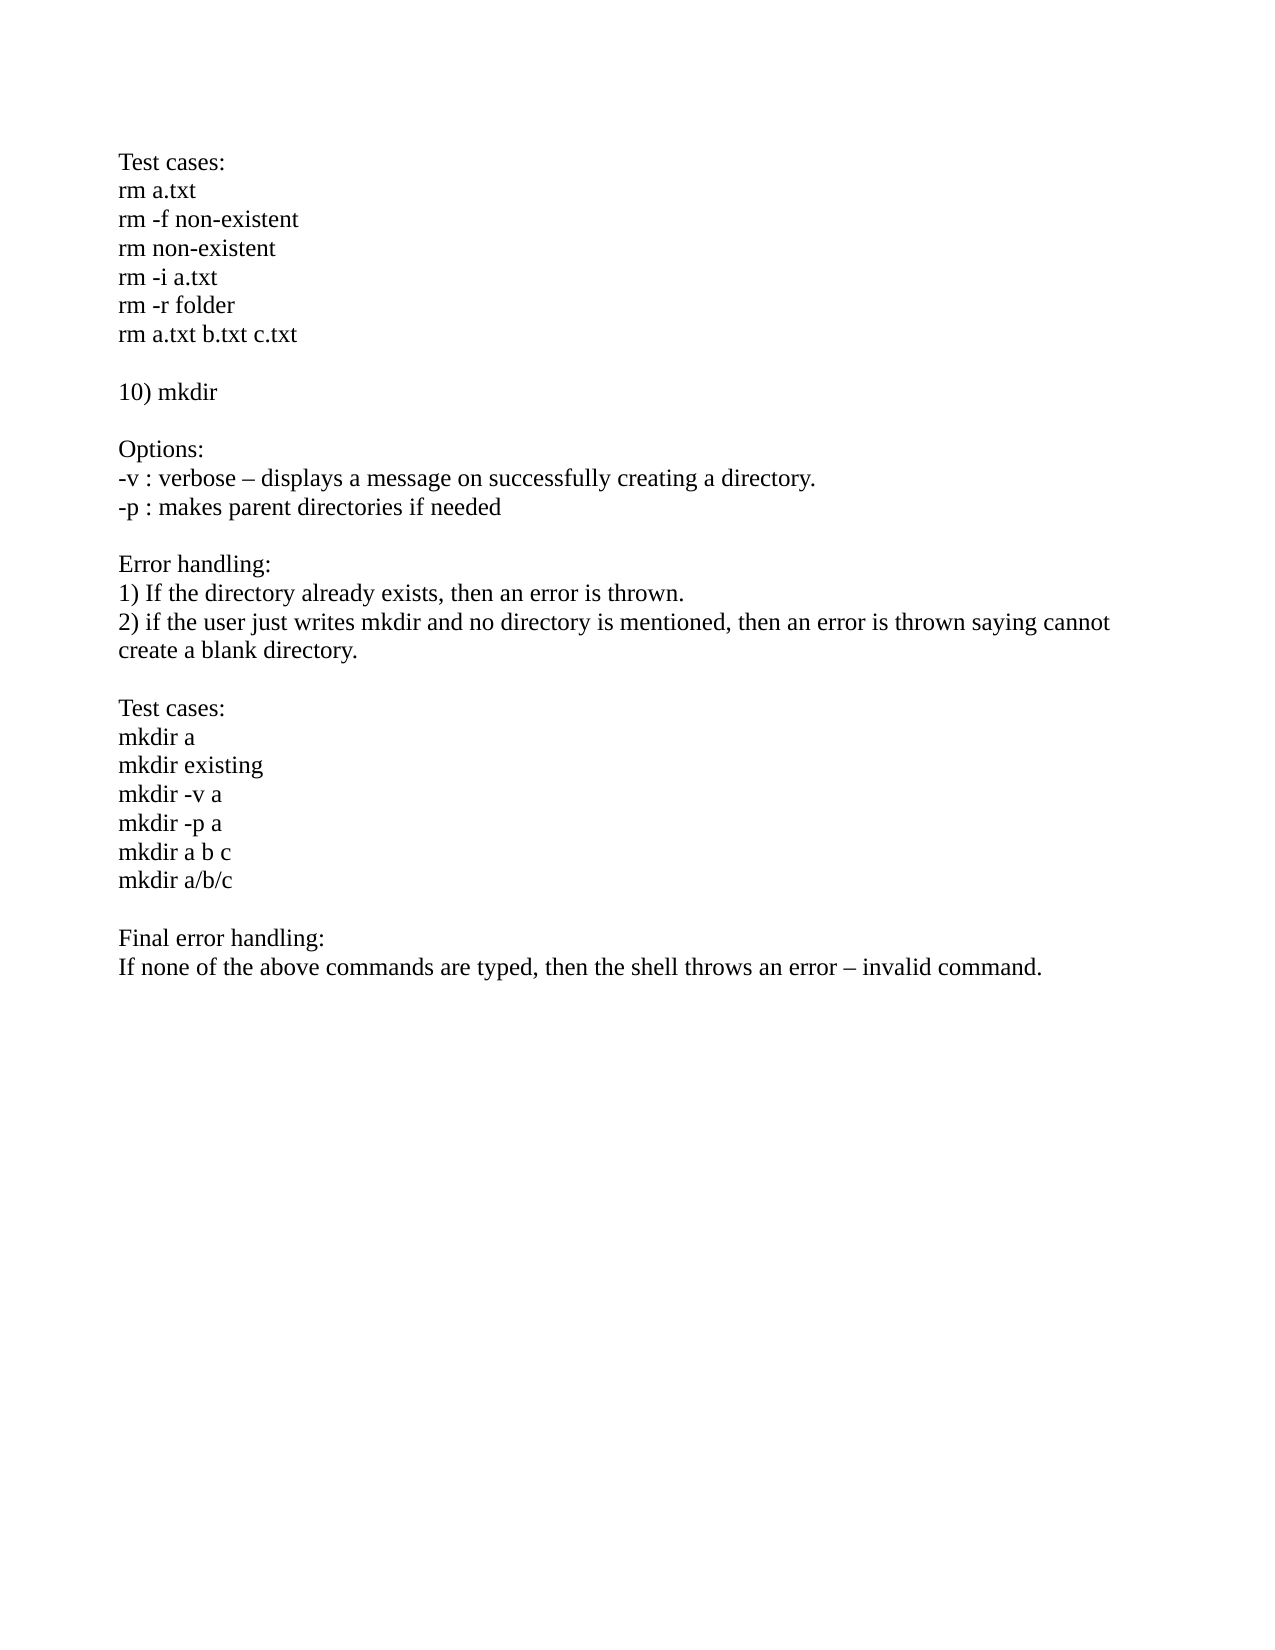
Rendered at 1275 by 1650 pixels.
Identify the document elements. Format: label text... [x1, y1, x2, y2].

text mkdir -p a [118, 808, 1157, 837]
text Options: [118, 434, 1157, 463]
text Test cases: [118, 147, 1157, 176]
text rm a.txt [118, 176, 1157, 204]
text -p : makes parent directories if needed [118, 492, 1157, 521]
text mkdir a [118, 722, 1157, 751]
text rm -r folder [118, 291, 1157, 319]
text rm a.txt b.txt c.txt [118, 319, 1157, 348]
text 1) If the directory already exists, then an error is thrown. [118, 578, 1157, 607]
text rm -f non-existent [118, 204, 1157, 233]
text mkdir a b c [118, 837, 1157, 866]
text Error handling: [118, 549, 1157, 578]
text Final error handling: [118, 923, 1157, 952]
text 10) mkdir [118, 377, 1157, 406]
text mkdir existing [118, 751, 1157, 779]
text Test cases: [118, 693, 1157, 722]
text mkdir a/b/c [118, 866, 1157, 894]
text 2) if the user just writes mkdir and no directory is mentioned, then an error is thrown saying cannot create a blank directory. [118, 607, 1157, 664]
text -v : verbose – displays a message on successfully creating a directory. [118, 463, 1157, 492]
text rm -i a.txt [118, 262, 1157, 291]
text If none of the above commands are typed, then the shell throws an error – invalid command. [118, 952, 1157, 981]
text rm non-existent [118, 233, 1157, 262]
text mkdir -v a [118, 779, 1157, 808]
